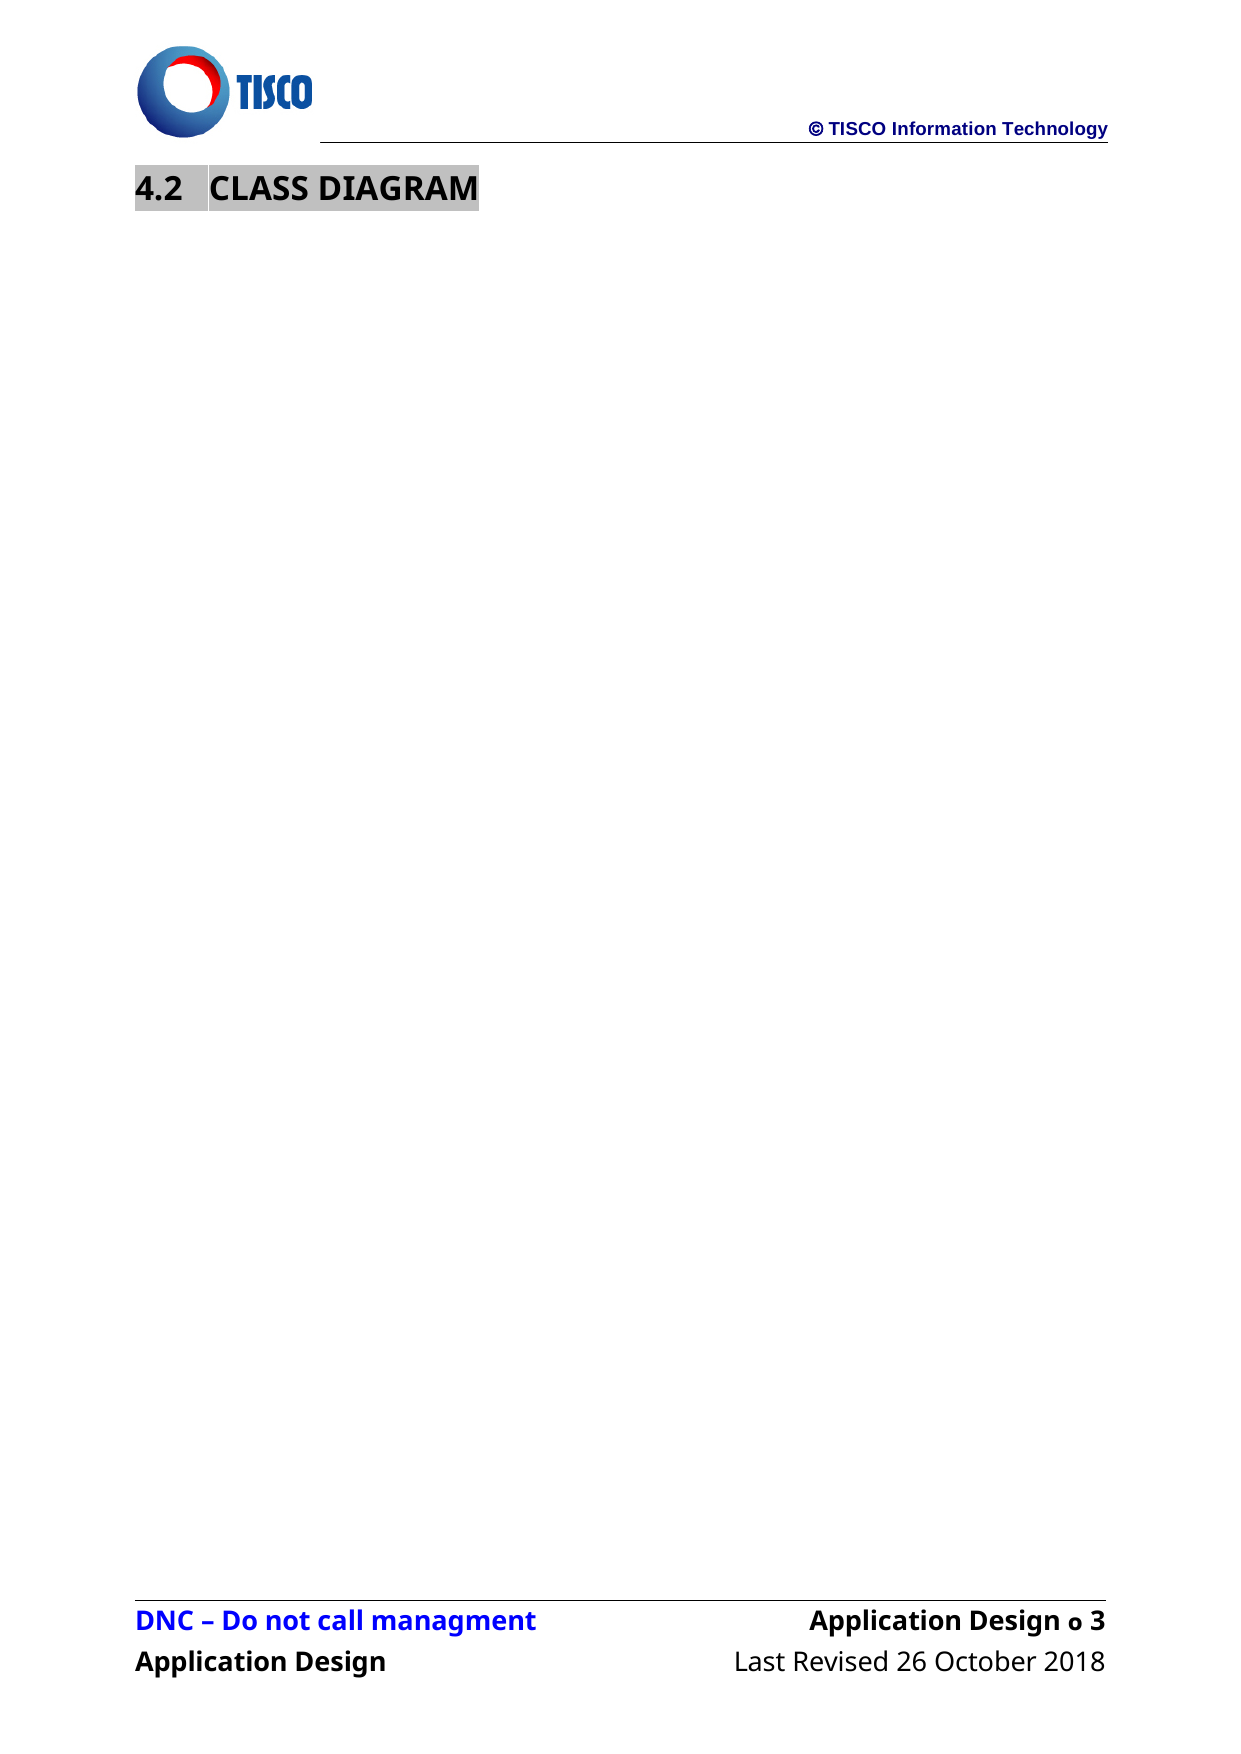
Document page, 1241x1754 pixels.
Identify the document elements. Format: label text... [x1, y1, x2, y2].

subtitle 4.2 CLASS DIAGRAM [135, 165, 1106, 211]
